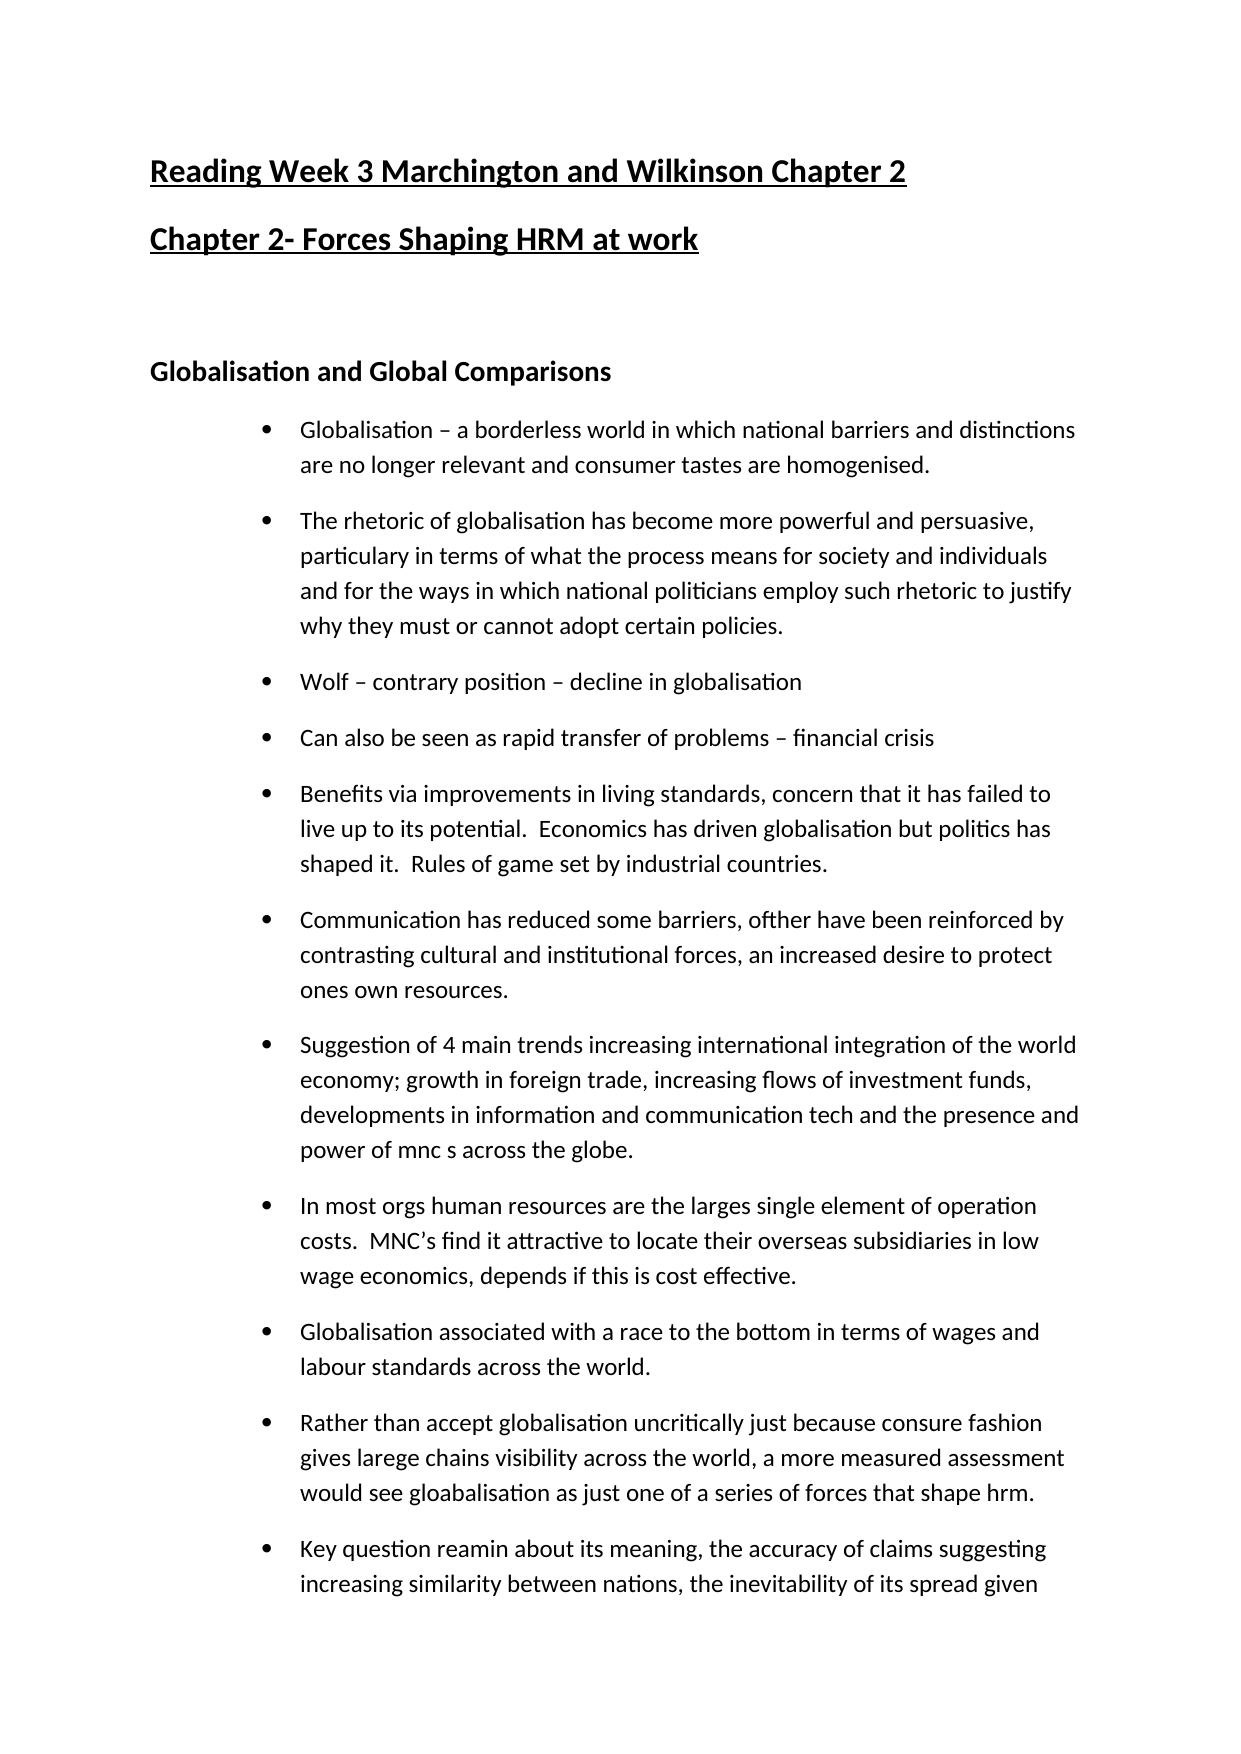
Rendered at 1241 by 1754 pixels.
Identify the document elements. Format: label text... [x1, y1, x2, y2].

text Chapter 2- Forces Shaping HRM at work [150, 218, 1090, 258]
list Can also be seen as rapid transfer of problems – financial crisis [262, 722, 1090, 753]
text Globalisation and Global Comparisons [150, 353, 1090, 388]
list Wolf – contrary position – decline in globalisation [262, 666, 1090, 697]
list Rather than accept globalisation uncritically just because consure fashion gives larege chains visibility across the world, a more measured assessment would see gloabalisation as just one of a series of forces that shape hrm. [262, 1407, 1090, 1508]
list Communication has reduced some barriers, ofther have been reinforced by contrasting cultural and institutional forces, an increased desire to protect ones own resources. [262, 904, 1090, 1004]
list Globalisation associated with a race to the bottom in terms of wages and labour standards across the world. [262, 1316, 1090, 1382]
list Benefits via improvements in living standards, concern that it has failed to live up to its potential. Economics has driven globalisation but politics has shaped it. Rules of game set by industrial countries. [262, 778, 1090, 878]
list Key question reamin about its meaning, the accuracy of claims suggesting increasing similarity between nations, the inevitability of its spread given [262, 1533, 1090, 1598]
text Reading Week 3 Marchington and Wilkinson Chapter 2 [150, 150, 1090, 191]
list In most orgs human resources are the larges single element of operation costs. MNC’s find it attractive to locate their overseas subsidiaries in low wage economics, depends if this is cost effective. [262, 1190, 1090, 1291]
list Suggestion of 4 main trends increasing international integration of the world economy; growth in foreign trade, increasing flows of investment funds, developments in information and communication tech and the presence and power of mnc s across the globe. [262, 1029, 1090, 1165]
list The rhetoric of globalisation has become more powerful and persuasive, particulary in terms of what the process means for society and individuals and for the ways in which national politicians employ such rhetoric to justify why they must or cannot adopt certain policies. [262, 505, 1090, 641]
list Globalisation – a borderless world in which national barriers and distinctions are no longer relevant and consumer tastes are homogenised. [262, 414, 1090, 480]
